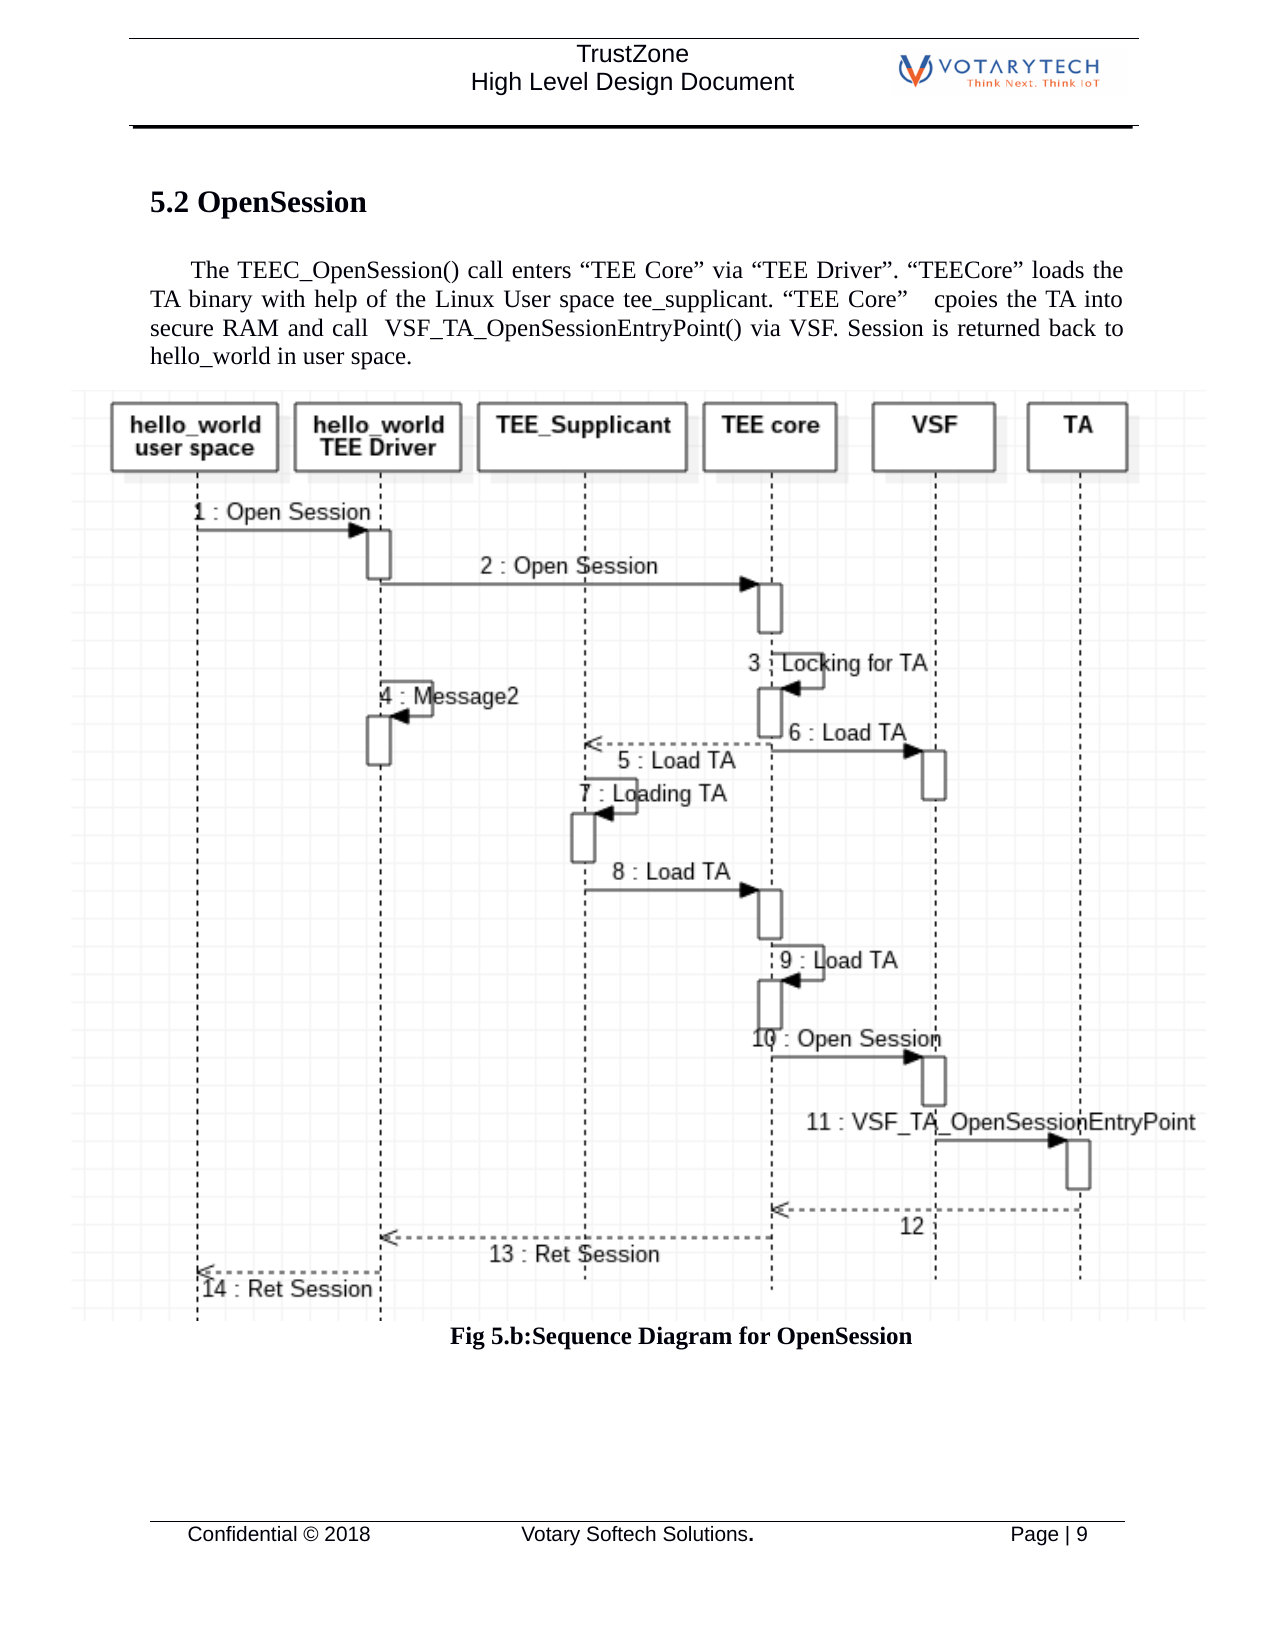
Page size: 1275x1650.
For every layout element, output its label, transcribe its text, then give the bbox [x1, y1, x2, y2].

text The TEEC_OpenSession() call enters “TEE Core” via “TEE Driver”. “TEECore” loads the TA binary with help of the Linux User space tee_supplicant. “TEE Core” cpoies the TA into secure RAM and call VSF_TA_OpenSessionEntryPoint() via VSF. Session is returned back to hello_world in user space. [150, 255, 1125, 370]
list Fig 5.b:Sequence Diagram for OpenSession [150, 1321, 1125, 1349]
subtitle 5.2 OpenSession [150, 183, 1125, 219]
picture [71, 390, 1207, 1321]
picture [892, 48, 1129, 96]
list [150, 370, 1125, 390]
